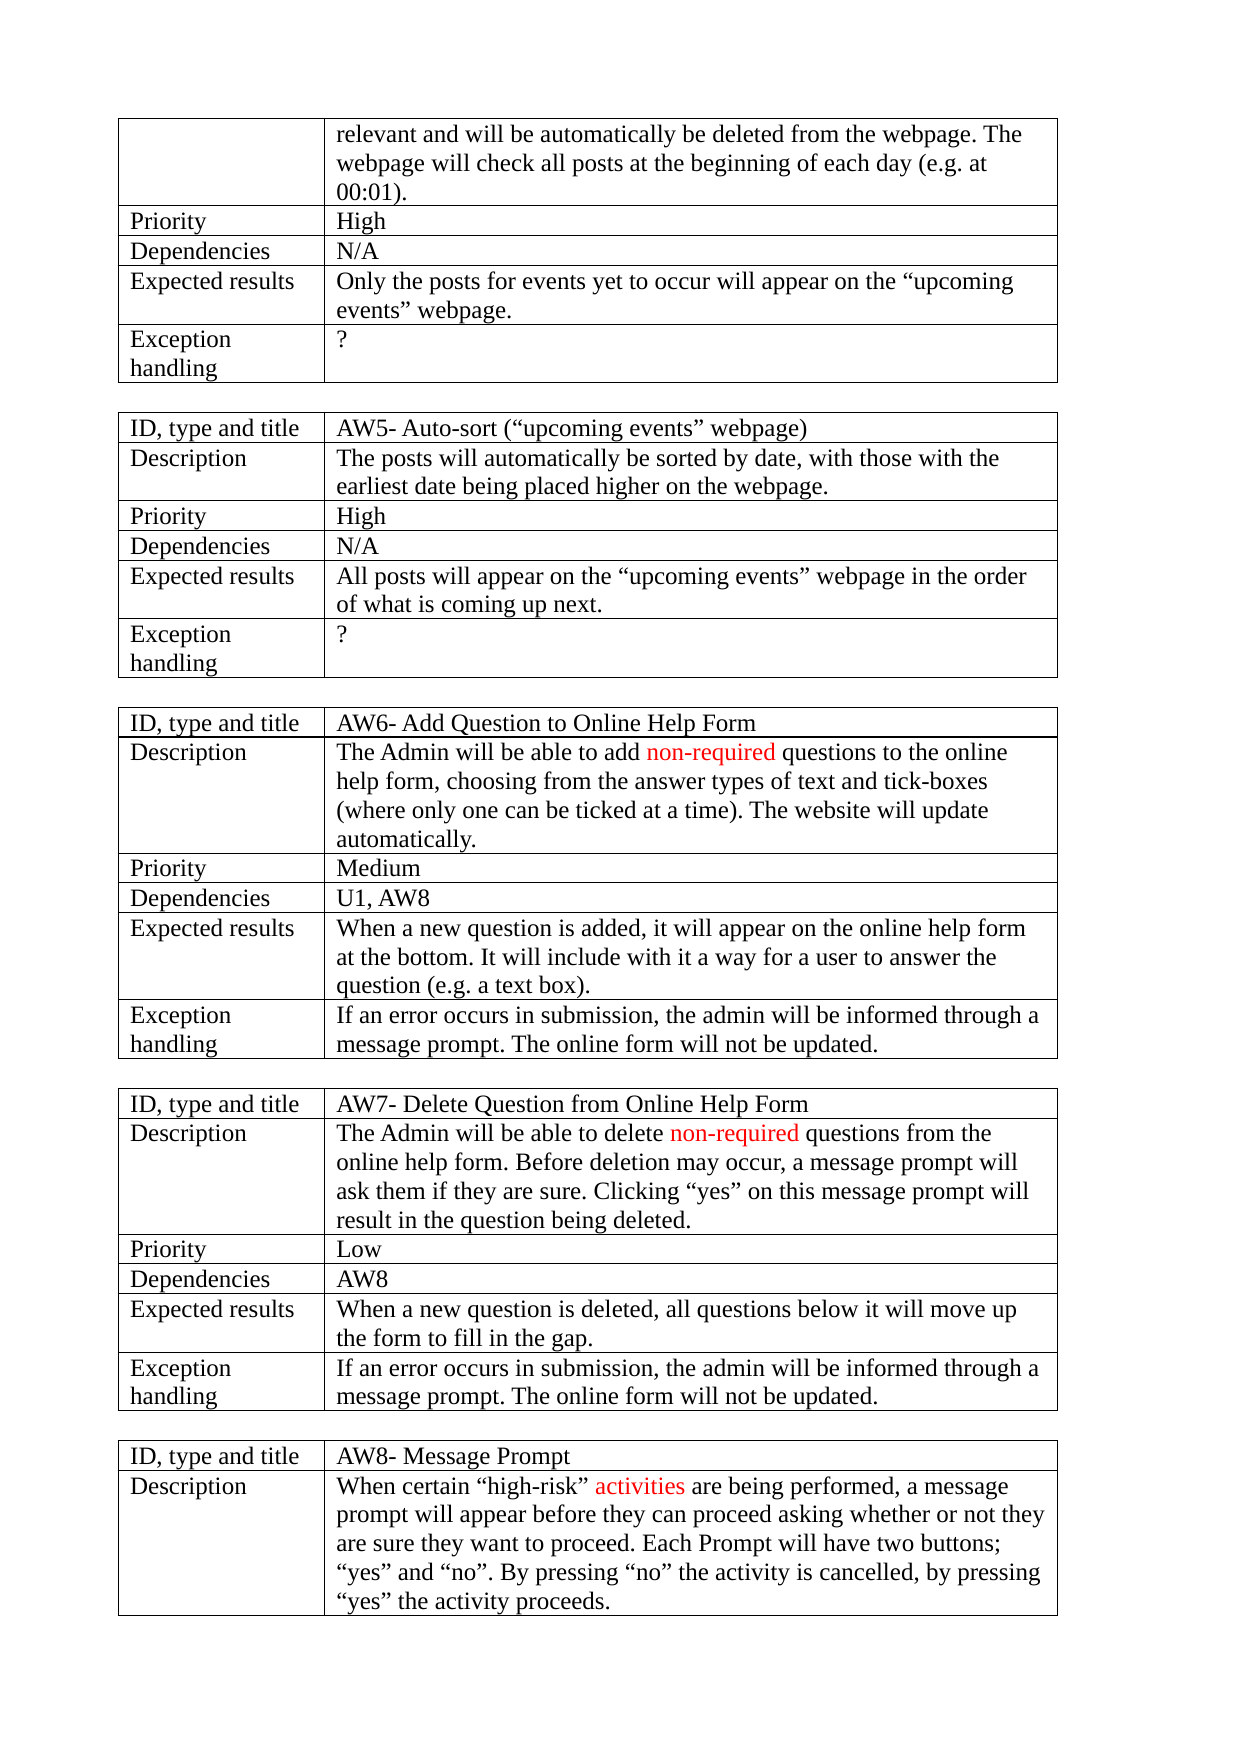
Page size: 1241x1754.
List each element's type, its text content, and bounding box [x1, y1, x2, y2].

table_cell Description [119, 738, 324, 852]
table_cell Medium [325, 854, 1057, 882]
table_cell If an error occurs in submission, the admin will be informed through a message prompt. The online form will not be updated. [325, 1000, 1057, 1058]
table_cell Exception handling [119, 325, 324, 382]
table_cell Exception handling [119, 1000, 324, 1058]
table_cell Only the posts for events yet to occur will appear on the “upcoming events” webpage. [325, 266, 1057, 323]
table_cell The posts will automatically be sorted by date, with those with the earliest date being placed higher on the webpage. [325, 443, 1057, 500]
table_cell When a new question is deleted, all questions below it will move up the form to fill in the gap. [325, 1294, 1057, 1352]
table_cell Low [325, 1235, 1057, 1263]
table_cell Expected results [119, 266, 324, 323]
table_cell ? [325, 619, 1057, 677]
table_header ID, type and title [119, 1441, 324, 1470]
table_cell Expected results [119, 561, 324, 618]
table_cell Expected results [119, 1294, 324, 1352]
table_cell relevant and will be automatically be deleted from the webpage. The webpage will check all posts at the beginning of each day (e.g. at 00:01). [325, 119, 1057, 205]
table_cell The Admin will be able to add non-required questions to the online help form, choosing from the answer types of text and tick-boxes (where only one can be ticked at a time). The website will update automatically. [325, 738, 1057, 852]
table_cell Expected results [119, 913, 324, 999]
table_cell All posts will appear on the “upcoming events” webpage in the order of what is coming up next. [325, 561, 1057, 618]
table_cell Priority [119, 854, 324, 882]
table_cell High [325, 206, 1057, 235]
table_cell When certain “high-risk” activities are being performed, a message prompt will appear before they can proceed asking whether or not they are sure they want to proceed. Each Prompt will have two buttons; “yes” and “no”. By pressing “no” the activity is cancelled, by pressing “yes” the activity proceeds. [325, 1471, 1057, 1614]
table_cell Dependencies [119, 236, 324, 265]
table_cell U1, AW8 [325, 883, 1057, 912]
table_header AW8- Message Prompt [325, 1441, 1057, 1470]
table_cell Exception handling [119, 619, 324, 677]
table_cell Description [119, 1471, 324, 1614]
table_cell Dependencies [119, 531, 324, 560]
table_cell ? [325, 325, 1057, 382]
table_cell Dependencies [119, 883, 324, 912]
table_header AW6- Add Question to Online Help Form [325, 708, 1057, 736]
table_cell Priority [119, 206, 324, 235]
table_header ID, type and title [119, 413, 324, 442]
table_cell Description [119, 1119, 324, 1233]
table_cell N/A [325, 236, 1057, 265]
table_cell Dependencies [119, 1264, 324, 1293]
table_header AW5- Auto-sort (“upcoming events” webpage) [325, 413, 1057, 442]
table_cell N/A [325, 531, 1057, 560]
table_cell If an error occurs in submission, the admin will be informed through a message prompt. The online form will not be updated. [325, 1353, 1057, 1410]
table_header ID, type and title [119, 1089, 324, 1117]
table_cell AW8 [325, 1264, 1057, 1293]
table_cell The Admin will be able to delete non-required questions from the online help form. Before deletion may occur, a message prompt will ask them if they are sure. Clicking “yes” on this message prompt will result in the question being deleted. [325, 1119, 1057, 1233]
table_cell Priority [119, 1235, 324, 1263]
table_cell [119, 119, 324, 205]
table_cell Description [119, 443, 324, 500]
table_cell Exception handling [119, 1353, 324, 1410]
table_header AW7- Delete Question from Online Help Form [325, 1089, 1057, 1117]
table_cell Priority [119, 501, 324, 530]
table_header ID, type and title [119, 708, 324, 736]
table_cell When a new question is added, it will appear on the online help form at the bottom. It will include with it a way for a user to answer the question (e.g. a text box). [325, 913, 1057, 999]
table_cell High [325, 501, 1057, 530]
